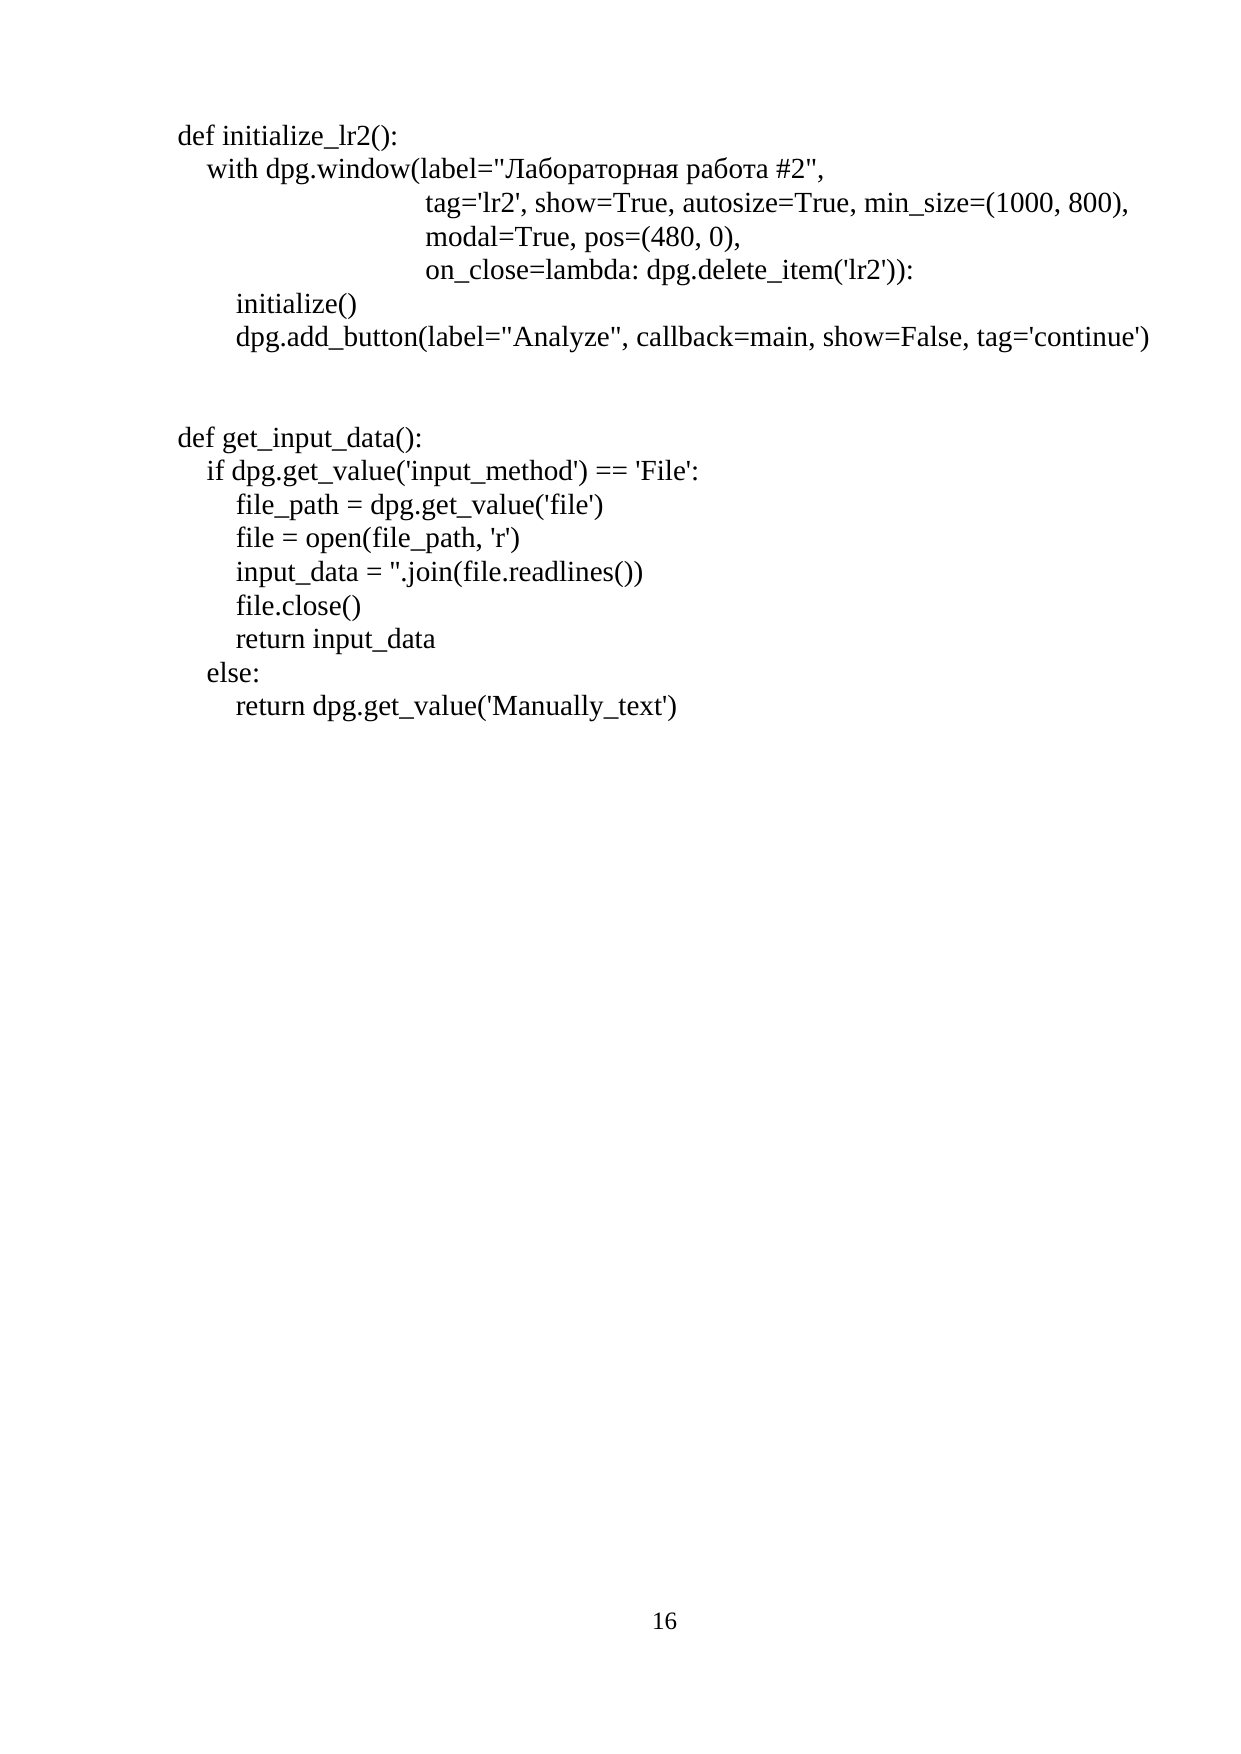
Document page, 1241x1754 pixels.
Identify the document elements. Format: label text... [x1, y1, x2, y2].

text modal=True, pos=(480, 0), [177, 219, 1152, 252]
text input_data = ''.join(file.readlines()) [177, 554, 1152, 588]
text with dpg.window(label="Лабораторная работа #2", [177, 152, 1152, 185]
text file.close() [177, 588, 1152, 621]
text file = open(file_path, 'r') [177, 521, 1152, 554]
text initialize() [177, 286, 1152, 319]
text tag='lr2', show=True, autosize=True, min_size=(1000, 800), [177, 185, 1152, 219]
text return input_data [177, 621, 1152, 655]
text else: [177, 655, 1152, 688]
text def initialize_lr2(): [177, 118, 1152, 152]
text file_path = dpg.get_value('file') [177, 487, 1152, 521]
text def get_input_data(): [177, 420, 1152, 453]
text return dpg.get_value('Manually_text') [177, 688, 1152, 722]
text dpg.add_button(label="Analyze", callback=main, show=False, tag='continue') [177, 319, 1152, 353]
text on_close=lambda: dpg.delete_item('lr2')): [177, 252, 1152, 286]
text if dpg.get_value('input_method') == 'File': [177, 453, 1152, 487]
